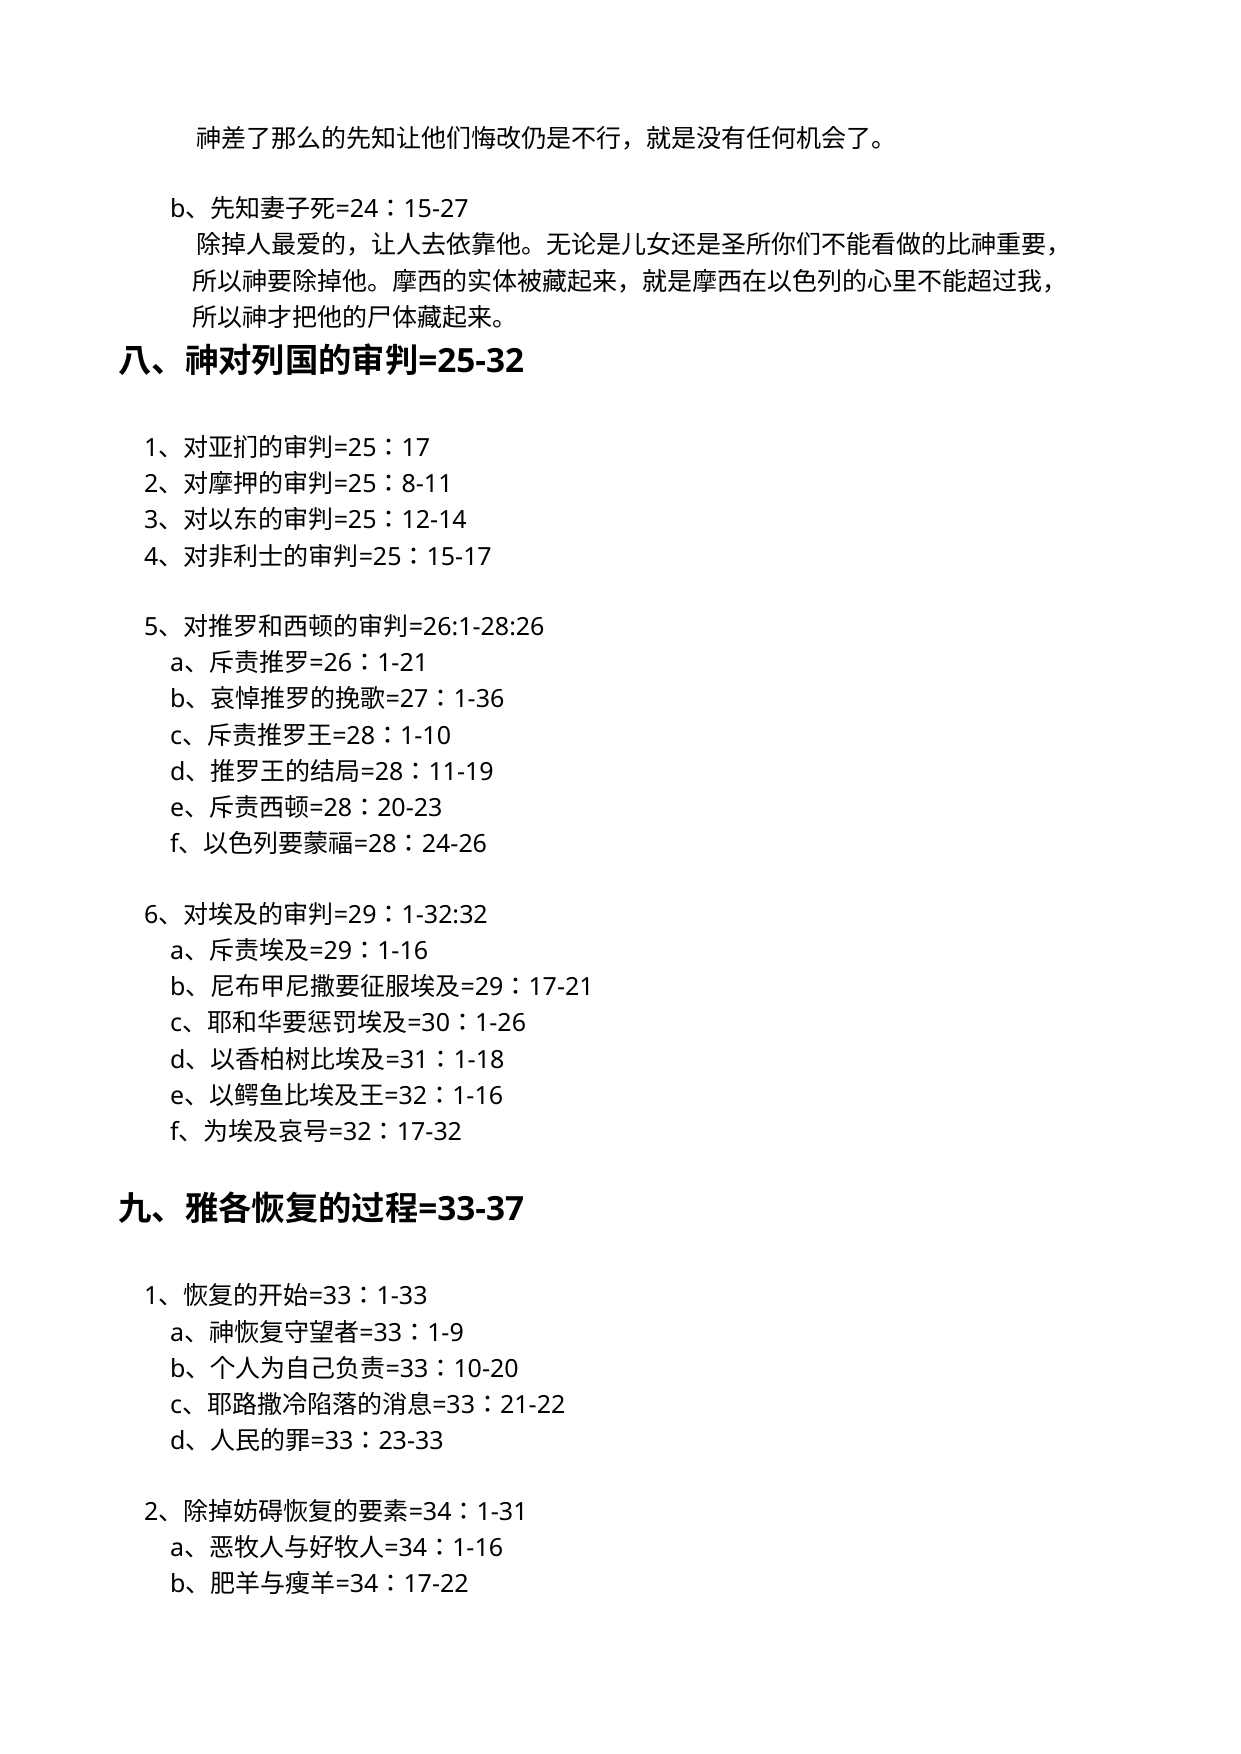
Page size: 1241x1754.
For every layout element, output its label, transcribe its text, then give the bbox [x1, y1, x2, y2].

text b、先知妻子死=24：15-27 [118, 188, 1122, 225]
text b、个人为自己负责=33：10-20 [118, 1348, 1122, 1384]
text b、尼布甲尼撒要征服埃及=29：17-21 [118, 967, 1122, 1003]
text c、耶路撒冷陷落的消息=33：21-22 [118, 1384, 1122, 1421]
text e、以鳄鱼比埃及王=32：1-16 [118, 1075, 1122, 1112]
text d、推罗王的结局=28：11-19 [118, 751, 1122, 788]
text 3、对以东的审判=25：12-14 [118, 500, 1122, 536]
text 2、除掉妨碍恢复的要素=34：1-31 [118, 1491, 1122, 1527]
text 九、雅各恢复的过程=33-37 [118, 1182, 1122, 1230]
text a、斥责埃及=29：1-16 [118, 930, 1122, 967]
text b、哀悼推罗的挽歌=27：1-36 [118, 679, 1122, 715]
text e、斥责西顿=28：20-23 [118, 788, 1122, 824]
text 5、对推罗和西顿的审判=26:1-28:26 [118, 606, 1122, 643]
text c、斥责推罗王=28：1-10 [118, 715, 1122, 751]
text d、以香柏树比埃及=31：1-18 [118, 1039, 1122, 1075]
text a、神恢复守望者=33：1-9 [118, 1312, 1122, 1348]
text c、耶和华要惩罚埃及=30：1-26 [118, 1003, 1122, 1039]
text 6、对埃及的审判=29：1-32:32 [118, 894, 1122, 930]
text 1、对亚扪的审判=25：17 [118, 427, 1122, 463]
text 4、对非利士的审判=25：15-17 [118, 536, 1122, 572]
text 2、对摩押的审判=25：8-11 [118, 463, 1122, 500]
text b、肥羊与瘦羊=34：17-22 [118, 1564, 1122, 1600]
text a、斥责推罗=26：1-21 [118, 643, 1122, 679]
text 神差了那么的先知让他们悔改仍是不行，就是没有任何机会了。 [118, 118, 1122, 154]
text 1、恢复的开始=33：1-33 [118, 1276, 1122, 1312]
text d、人民的罪=33：23-33 [118, 1421, 1122, 1457]
text f、为埃及哀号=32：17-32 [118, 1112, 1122, 1148]
text 八、神对列国的审判=25-32 [118, 333, 1122, 382]
text a、恶牧人与好牧人=34：1-16 [118, 1527, 1122, 1564]
text 除掉人最爱的，让人去依靠他。无论是儿女还是圣所你们不能看做的比神重要， 所以神要除掉他。摩西的实体被藏起来，就是摩西在以色列的心里不能超过我， 所以神才把他的尸体藏起来。 [118, 225, 1122, 333]
text f、以色列要蒙福=28：24-26 [118, 824, 1122, 860]
